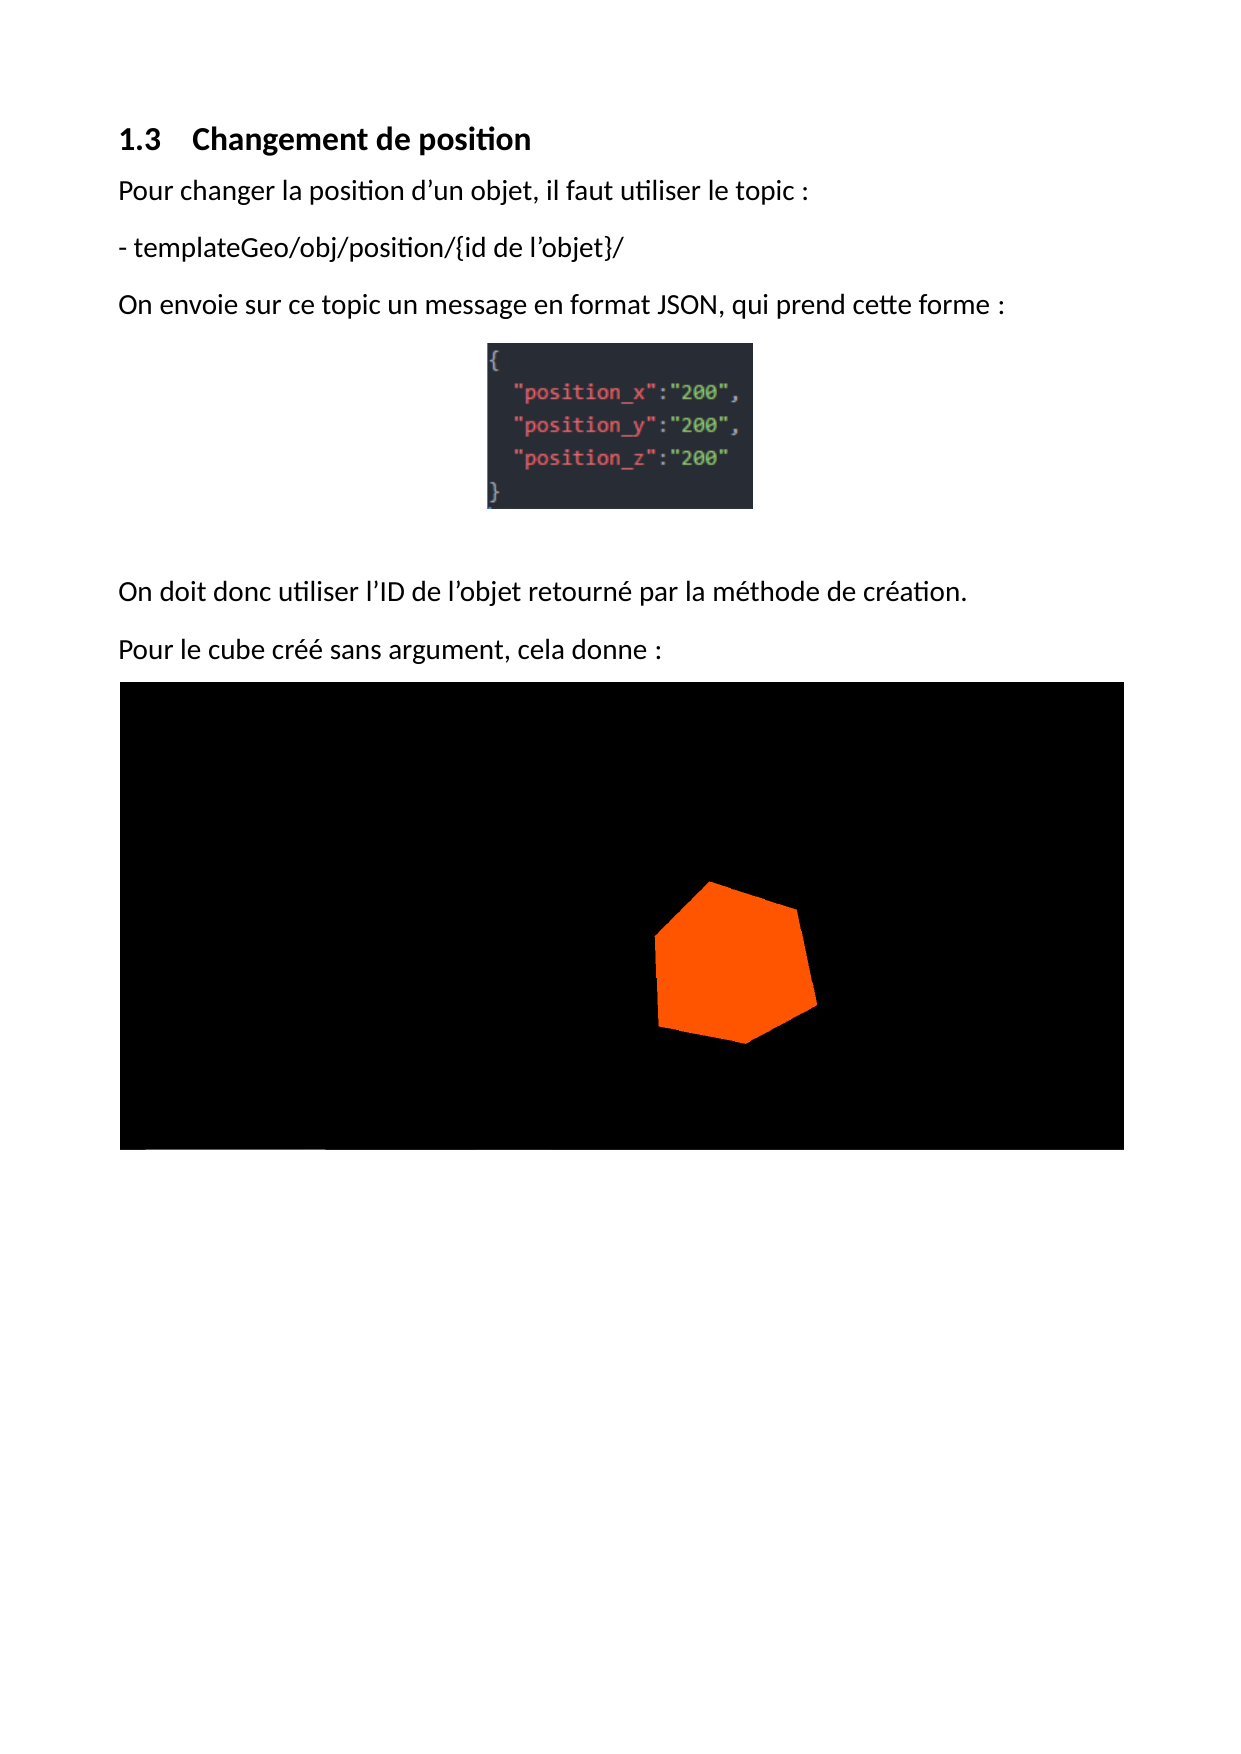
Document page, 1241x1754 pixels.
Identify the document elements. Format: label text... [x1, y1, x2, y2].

subtitle Changement de position [118, 118, 1122, 159]
text Pour le cube créé sans argument, cela donne : [118, 631, 1122, 666]
text Pour changer la position d’un objet, il faut utiliser le topic : [118, 172, 1122, 207]
picture [487, 343, 753, 509]
picture [120, 682, 1124, 1150]
text On envoie sur ce topic un message en format JSON, qui prend cette forme : [118, 286, 1122, 322]
text - templateGeo/obj/position/{id de l’objet}/ [118, 229, 1122, 264]
text On doit donc utiliser l’ID de l’objet retourné par la méthode de création. [118, 573, 1122, 609]
